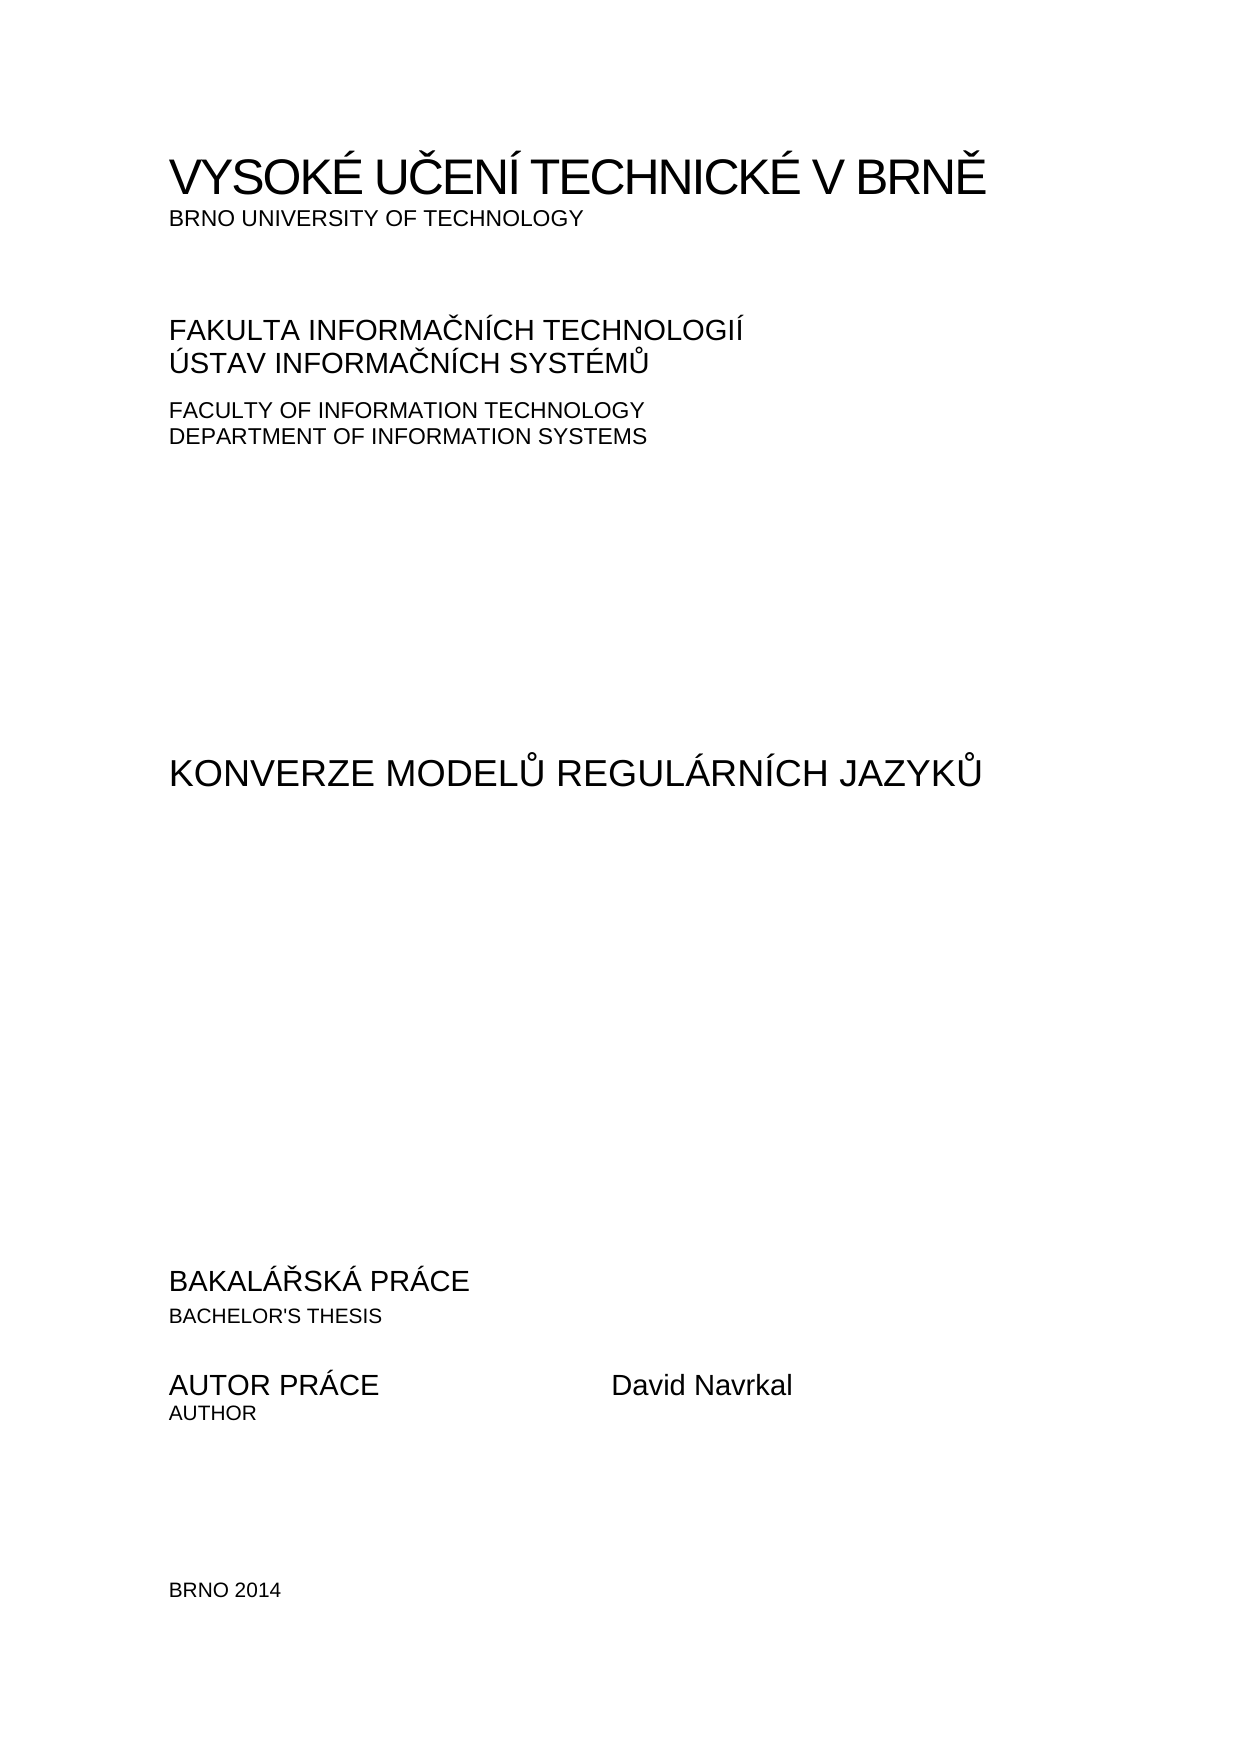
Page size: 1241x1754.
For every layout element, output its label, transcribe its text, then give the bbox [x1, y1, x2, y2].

text FAKULTA INFORMAČNÍCH TECHNOLOGIÍ [169, 313, 1106, 346]
text FACULTY OF INFORMATION TECHNOLOGY [169, 397, 1106, 423]
subtitle BACHELOR's thesis [169, 1304, 1106, 1328]
text ÚSTAV informačních SYSTÉMŮ [169, 346, 1106, 380]
text Konverze modelů regulárních jazyků [169, 751, 1106, 794]
subtitle BAKALÁŘSKÁ PRÁCE [169, 1264, 1106, 1298]
text VYSOKÉ UČENÍ TECHNICKÉ V BRNĚ [169, 148, 1106, 205]
text AUTOR PRÁCE David Navrkal [169, 1367, 1106, 1401]
text DEPARTMENT OF INFORMATION SYSTEMS [169, 423, 1106, 449]
text BRNO 2014 [169, 1482, 1106, 1601]
text BRNO UNIVERSITY OF TECHNOLOGY [169, 205, 1106, 231]
text AUTHOR [169, 1401, 1106, 1425]
